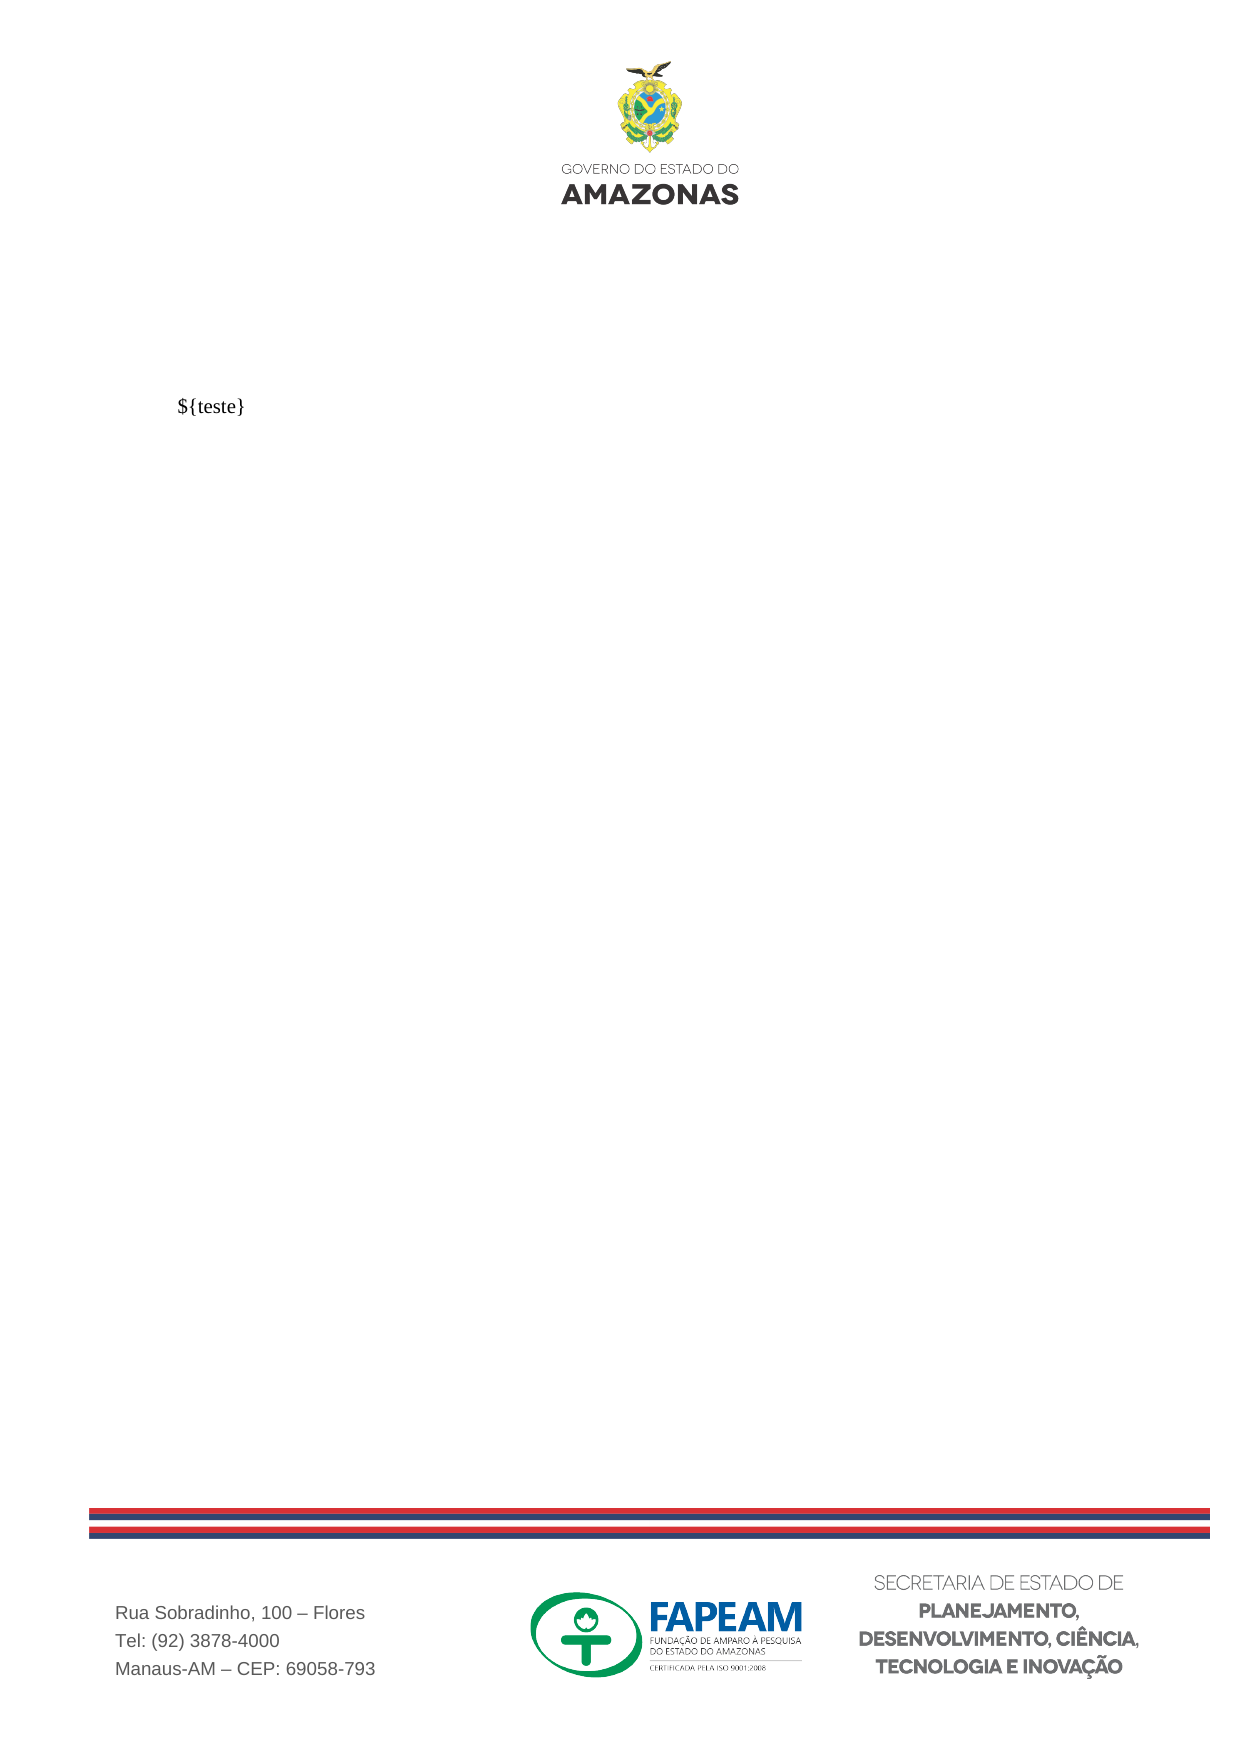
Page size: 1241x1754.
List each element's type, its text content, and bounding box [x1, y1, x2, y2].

text ${teste} [177, 394, 1122, 418]
